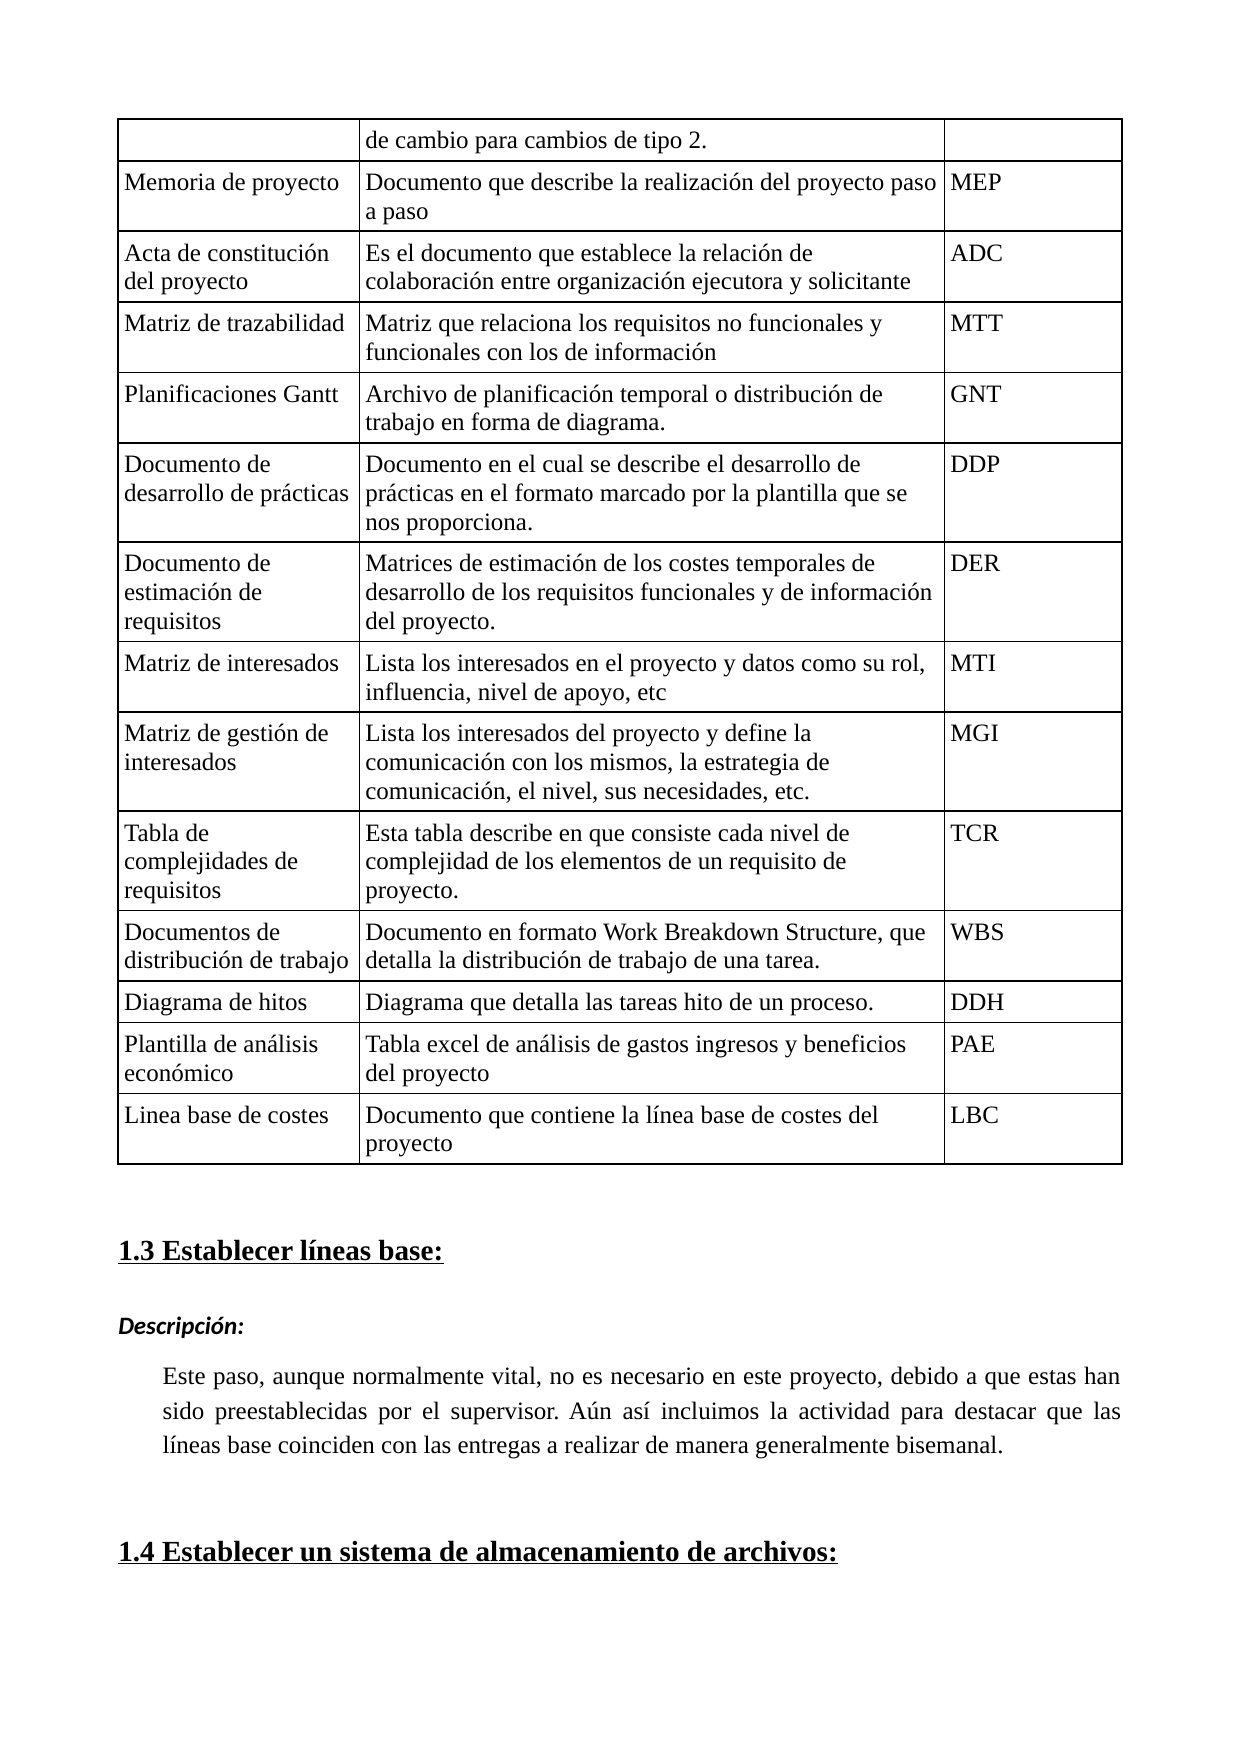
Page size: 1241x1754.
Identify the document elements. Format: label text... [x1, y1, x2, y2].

table_cell de cambio para cambios de tipo 2. [360, 120, 944, 160]
text 1.4 Establecer un sistema de almacenamiento de archivos: [118, 1534, 1122, 1567]
table_cell Lista los interesados del proyecto y define la comunicación con los mismos, la estrategia de comunicación, el nivel, sus necesidades, etc. [360, 713, 944, 810]
table_cell Diagrama que detalla las tareas hito de un proceso. [360, 982, 944, 1022]
table_cell DDH [945, 982, 1121, 1022]
table_cell MTT [945, 303, 1121, 371]
table_cell Documento de desarrollo de prácticas [119, 444, 359, 541]
table_cell Documento que contiene la línea base de costes del proyecto [360, 1094, 944, 1163]
table_cell Documento en formato Work Breakdown Structure, que detalla la distribución de trabajo de una tarea. [360, 911, 944, 980]
table_cell Es el documento que establece la relación de colaboración entre organización ejecutora y solicitante [360, 232, 944, 301]
table_cell ADC [945, 232, 1121, 301]
table_cell DER [945, 543, 1121, 641]
table_cell Tabla de complejidades de requisitos [119, 812, 359, 909]
table_cell WBS [945, 911, 1121, 980]
table_cell Documento que describe la realización del proyecto paso a paso [360, 162, 944, 230]
table_cell Tabla excel de análisis de gastos ingresos y beneficios del proyecto [360, 1023, 944, 1092]
table_cell Matrices de estimación de los costes temporales de desarrollo de los requisitos funcionales y de información del proyecto. [360, 543, 944, 641]
table_cell Lista los interesados en el proyecto y datos como su rol, influencia, nivel de apoyo, etc [360, 642, 944, 711]
table_cell Matriz de interesados [119, 642, 359, 711]
table_cell LBC [945, 1094, 1121, 1163]
table_cell MGI [945, 713, 1121, 810]
text 1.3 Establecer líneas base: [118, 1233, 1122, 1267]
table_cell MEP [945, 162, 1121, 230]
table_cell Matriz de gestión de interesados [119, 713, 359, 810]
table_cell Acta de constitución del proyecto [119, 232, 359, 301]
table_cell DDP [945, 444, 1121, 541]
table_cell Documento en el cual se describe el desarrollo de prácticas en el formato marcado por la plantilla que se nos proporciona. [360, 444, 944, 541]
table_cell Linea base de costes [119, 1094, 359, 1163]
table_cell [119, 120, 359, 160]
table_cell Matriz que relaciona los requisitos no funcionales y funcionales con los de información [360, 303, 944, 371]
table_cell Planificaciones Gantt [119, 373, 359, 442]
table_cell [945, 120, 1121, 160]
table_cell GNT [945, 373, 1121, 442]
table_cell TCR [945, 812, 1121, 909]
text Descripción: [118, 1310, 1122, 1341]
table_cell Esta tabla describe en que consiste cada nivel de complejidad de los elementos de un requisito de proyecto. [360, 812, 944, 909]
table_cell PAE [945, 1023, 1121, 1092]
table_cell Archivo de planificación temporal o distribución de trabajo en forma de diagrama. [360, 373, 944, 442]
table_cell Memoria de proyecto [119, 162, 359, 230]
table_cell Matriz de trazabilidad [119, 303, 359, 371]
table_cell Documento de estimación de requisitos [119, 543, 359, 641]
table_cell Plantilla de análisis económico [119, 1023, 359, 1092]
table_cell Diagrama de hitos [119, 982, 359, 1022]
text Este paso, aunque normalmente vital, no es necesario en este proyecto, debido a que estas han sido preestablecidas por el supervisor. Aún así incluimos la actividad para destacar que las líneas base coinciden con las entregas a realizar de manera generalmente bisemanal. [162, 1361, 1122, 1459]
table_cell Documentos de distribución de trabajo [119, 911, 359, 980]
table_cell MTI [945, 642, 1121, 711]
